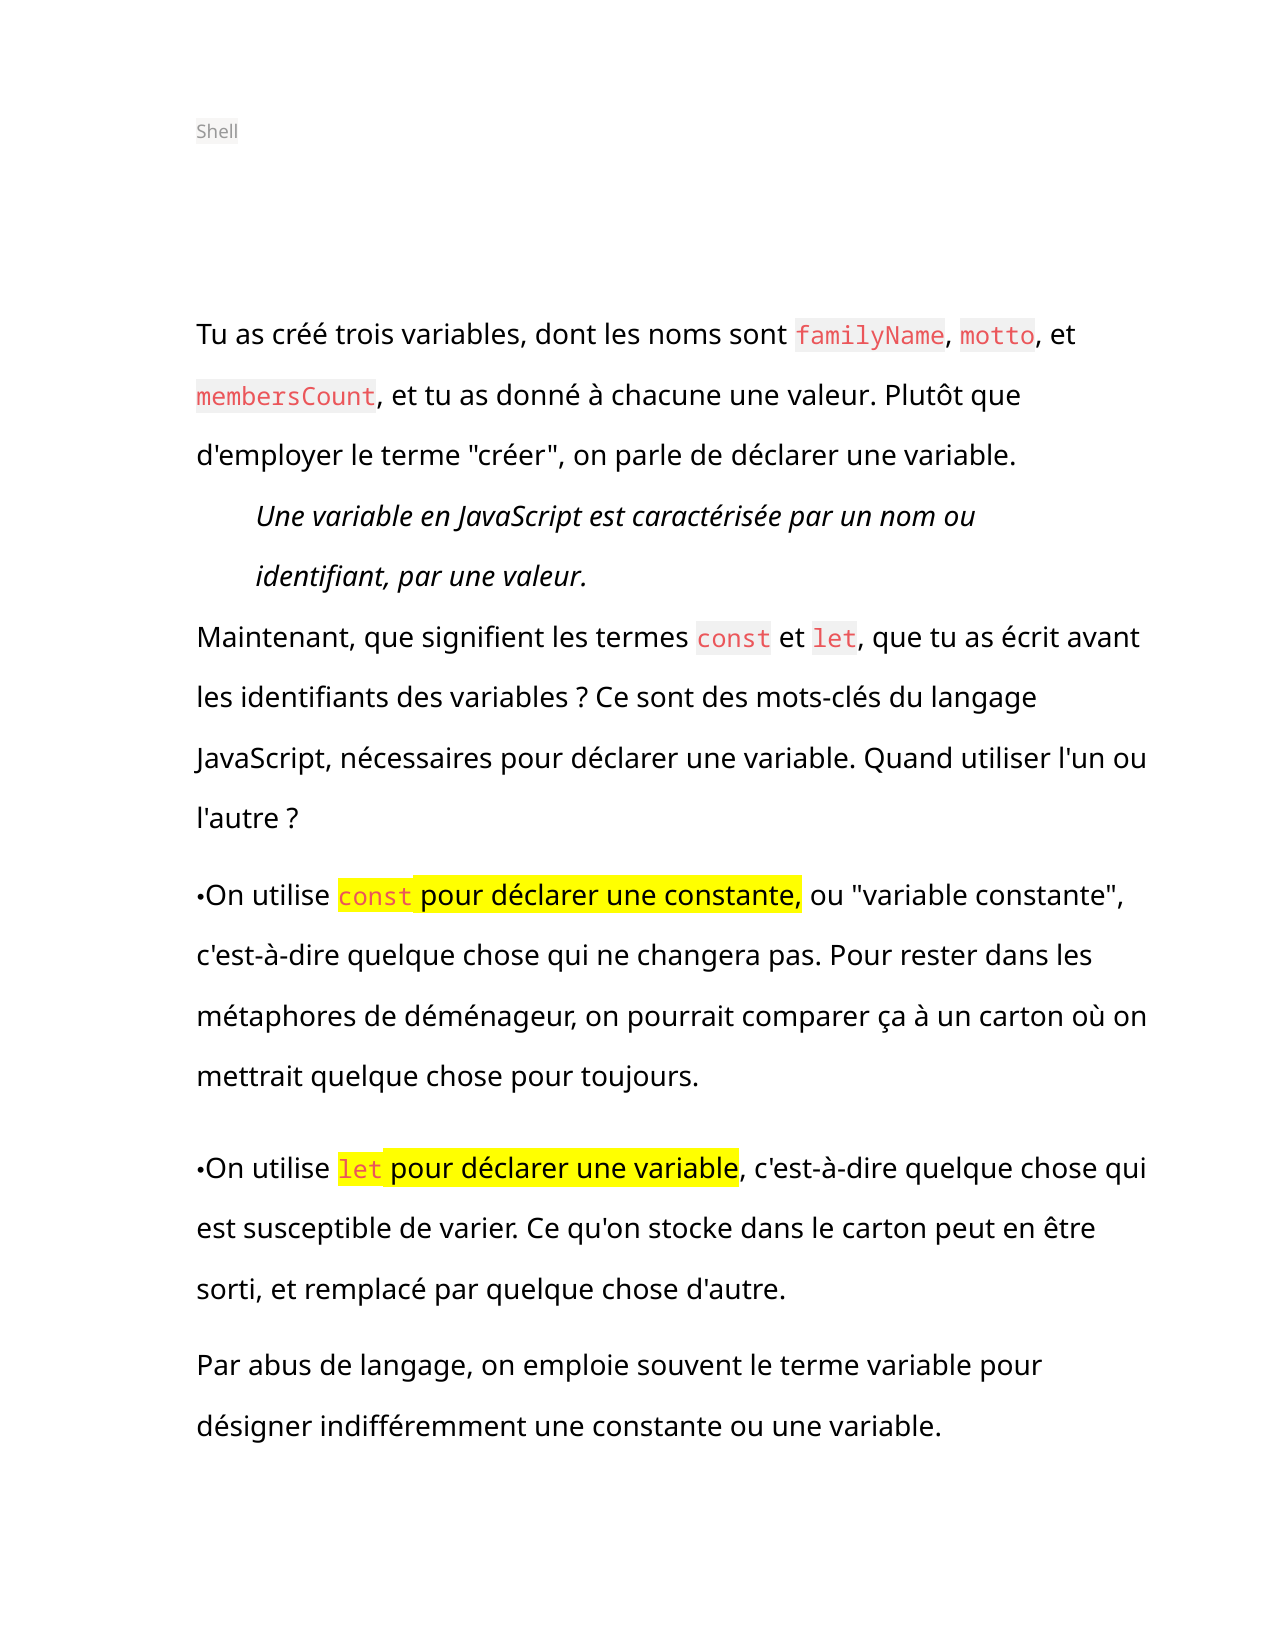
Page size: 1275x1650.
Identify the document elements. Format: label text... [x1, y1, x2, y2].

text Par abus de langage, on emploie souvent le terme variable pour désigner indifféremment une constante ou une variable. [196, 1346, 1157, 1444]
text Tu as créé trois variables, dont les noms sont familyName, motto, et membersCount, et tu as donné à chacune une valeur. Plutôt que d'employer le terme "créer", on parle de déclarer une variable. [196, 315, 1157, 474]
text Une variable en JavaScript est caractérisée par un nom ou identifiant, par une valeur. [255, 496, 1098, 595]
text Shell [196, 118, 1157, 144]
text •On utilise let pour déclarer une variable, c'est-à-dire quelque chose qui est susceptible de varier. Ce qu'on stocke dans le carton peut en être sorti, et remplacé par quelque chose d'autre. [196, 1148, 1157, 1308]
text •On utilise const pour déclarer une constante, ou "variable constante", c'est-à-dire quelque chose qui ne changera pas. Pour rester dans les métaphores de déménageur, on pourrait comparer ça à un carton où on mettrait quelque chose pour toujours. [196, 875, 1157, 1095]
text Maintenant, que signifient les termes const et let, que tu as écrit avant les identifiants des variables ? Ce sont des mots-clés du langage JavaScript, nécessaires pour déclarer une variable. Quand utiliser l'un ou l'autre ? [196, 617, 1157, 837]
